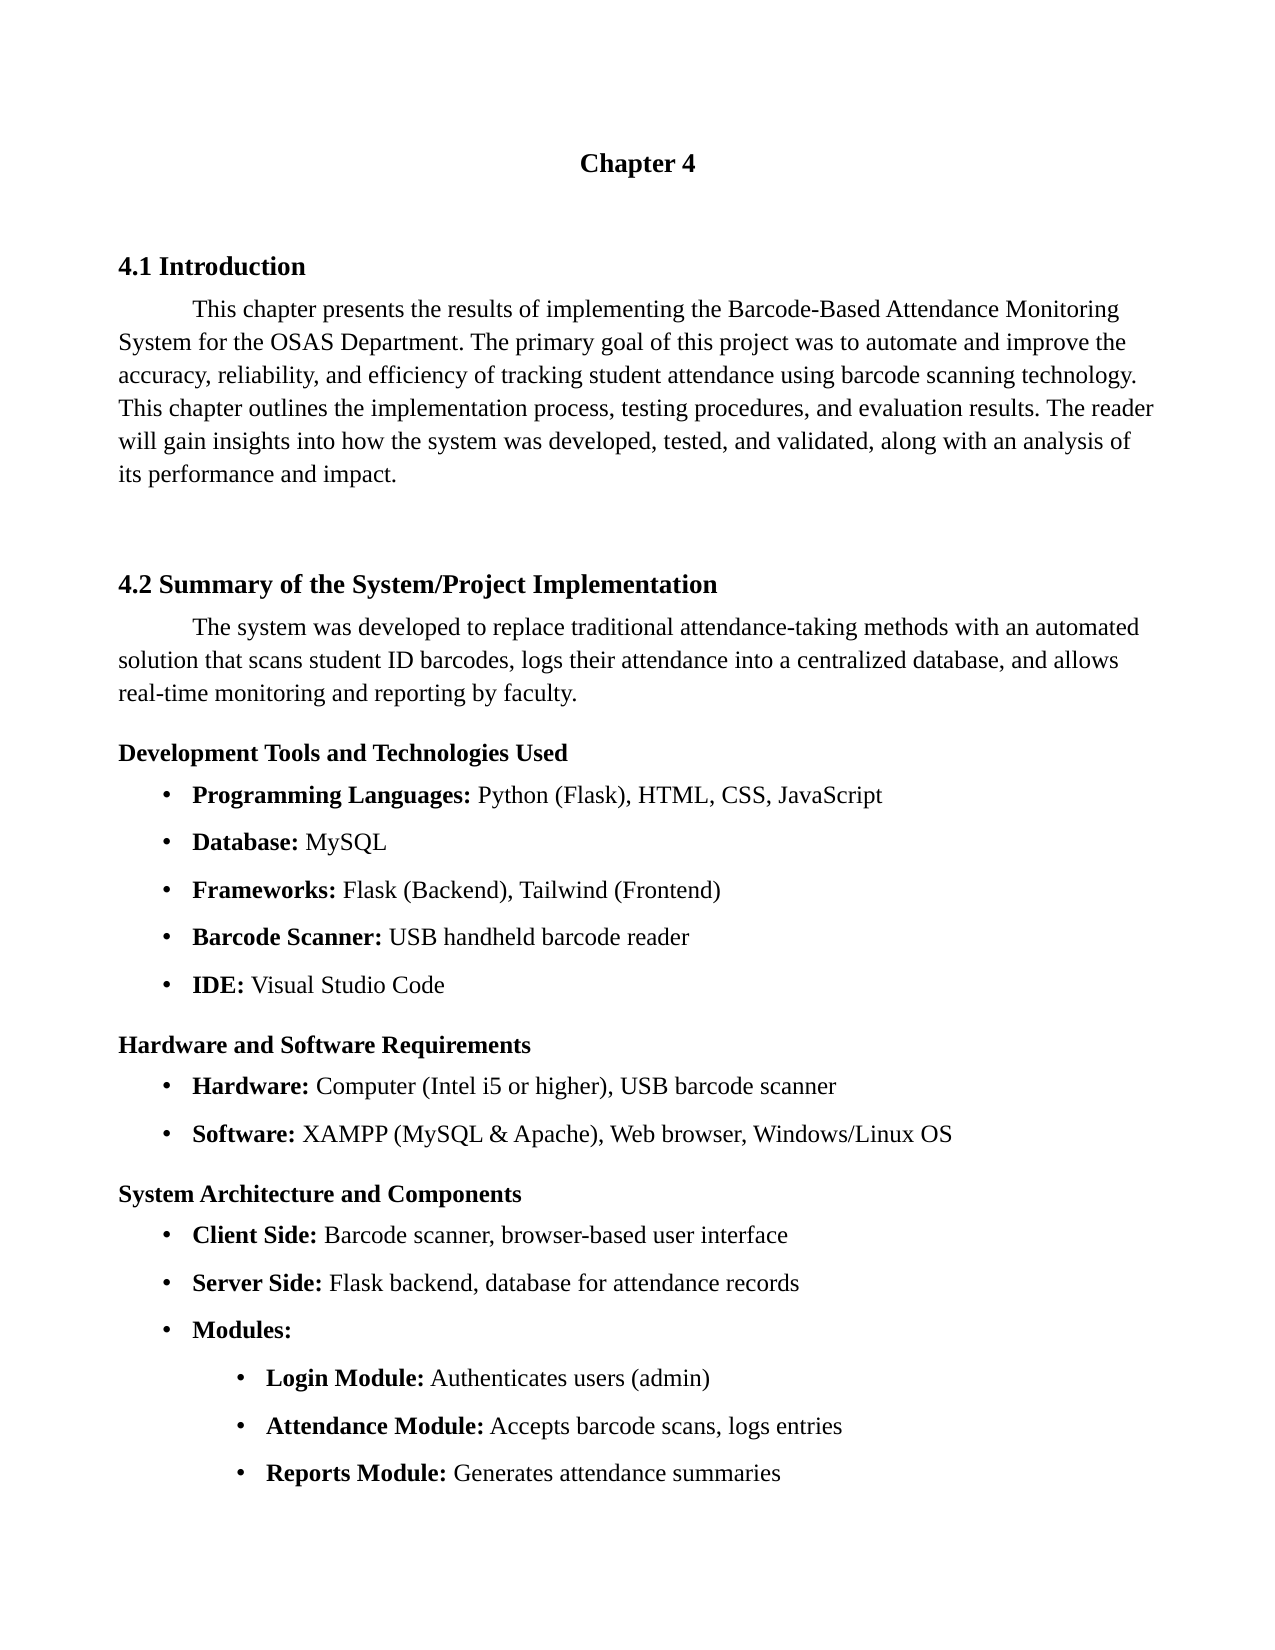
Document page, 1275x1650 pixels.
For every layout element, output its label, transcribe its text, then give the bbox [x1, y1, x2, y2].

subtitle System Architecture and Components [118, 1179, 1157, 1208]
list Modules: [162, 1316, 1157, 1344]
list Frameworks: Flask (Backend), Tailwind (Frontend) [162, 875, 1157, 904]
subtitle Hardware and Software Requirements [118, 1030, 1157, 1059]
list Programming Languages: Python (Flask), HTML, CSS, JavaScript [162, 780, 1157, 808]
list Software: XAMPP (MySQL & Apache), Web browser, Windows/Linux OS [162, 1119, 1157, 1148]
list Barcode Scanner: USB handheld barcode reader [162, 922, 1157, 951]
list Hardware: Computer (Intel i5 or higher), USB barcode scanner [162, 1071, 1157, 1100]
subtitle 4.2 Summary of the System/Project Implementation [118, 569, 1157, 600]
text Chapter 4 [118, 147, 1157, 178]
list Reports Module: Generates attendance summaries [236, 1458, 1157, 1487]
list IDE: Visual Studio Code [162, 970, 1157, 999]
subtitle Development Tools and Technologies Used [118, 738, 1157, 767]
text This chapter presents the results of implementing the Barcode-Based Attendance Monitoring System for the OSAS Department. The primary goal of this project was to automate and improve the accuracy, reliability, and efficiency of tracking student attendance using barcode scanning technology. This chapter outlines the implementation process, testing procedures, and evaluation results. The reader will gain insights into how the system was developed, tested, and validated, along with an analysis of its performance and impact. [118, 294, 1157, 488]
list Server Side: Flask backend, database for attendance records [162, 1268, 1157, 1297]
list Attendance Module: Accepts barcode scans, logs entries [236, 1411, 1157, 1439]
subtitle 4.1 Introduction [118, 250, 1157, 281]
list Login Module: Authenticates users (admin) [236, 1363, 1157, 1392]
list Database: MySQL [162, 827, 1157, 856]
list Client Side: Barcode scanner, browser-based user interface [162, 1220, 1157, 1249]
text The system was developed to replace traditional attendance-taking methods with an automated solution that scans student ID barcodes, logs their attendance into a centralized database, and allows real-time monitoring and reporting by faculty. [118, 612, 1157, 707]
